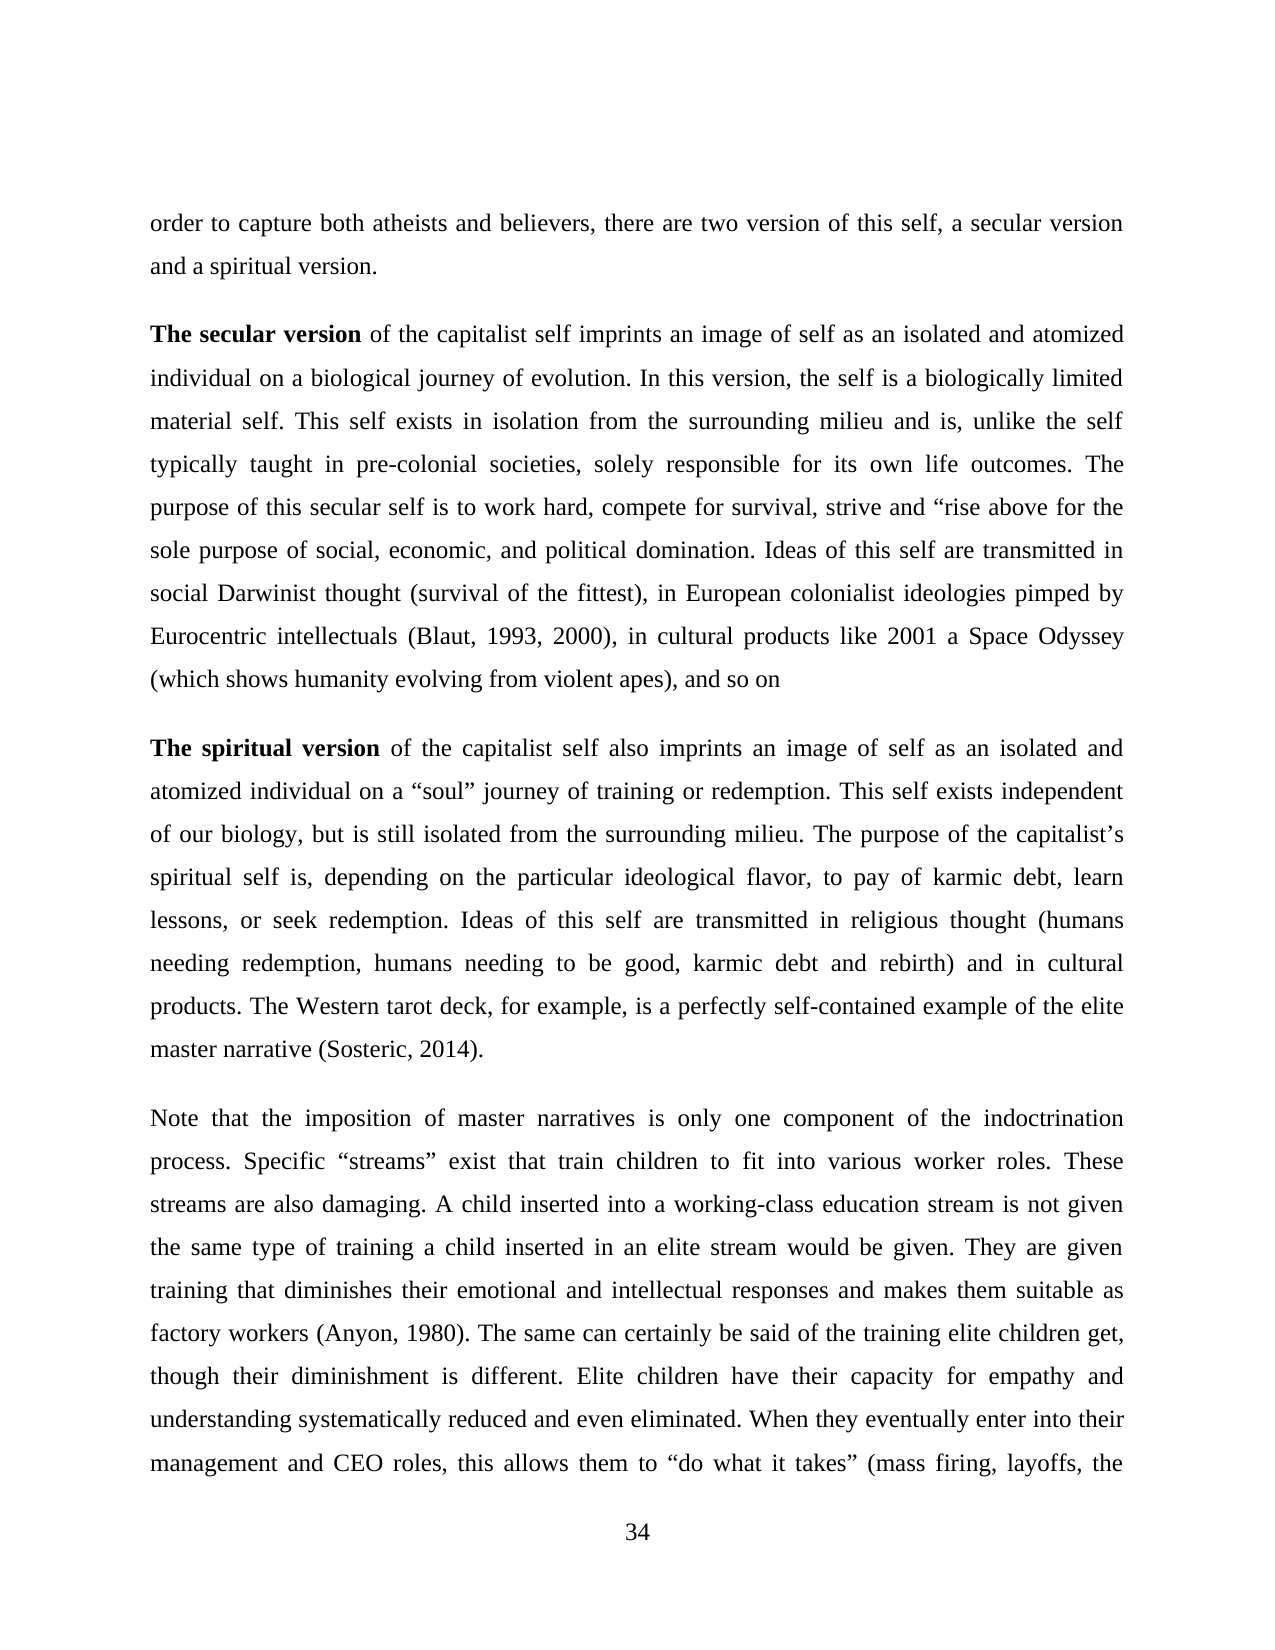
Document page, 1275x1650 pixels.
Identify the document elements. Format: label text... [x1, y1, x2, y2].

text order to capture both atheists and believers, there are two version of this self, a secular version and a spiritual version. [150, 208, 1125, 280]
text The secular version of the capitalist self imprints an image of self as an isolated and atomized individual on a biological journey of evolution. In this version, the self is a biologically limited material self. This self exists in isolation from the surrounding milieu and is, unlike the self typically taught in pre-colonial societies, solely responsible for its own life outcomes. The purpose of this secular self is to work hard, compete for survival, strive and “rise above for the sole purpose of social, economic, and political domination. Ideas of this self are transmitted in social Darwinist thought (survival of the fittest), in European colonialist ideologies pimped by Eurocentric intellectuals (Blaut, 1993, 2000), in cultural products like 2001 a Space Odyssey (which shows humanity evolving from violent apes), and so on [150, 319, 1125, 693]
text The spiritual version of the capitalist self also imprints an image of self as an isolated and atomized individual on a “soul” journey of training or redemption. This self exists independent of our biology, but is still isolated from the surrounding milieu. The purpose of the capitalist’s spiritual self is, depending on the particular ideological flavor, to pay of karmic debt, learn lessons, or seek redemption. Ideas of this self are transmitted in religious thought (humans needing redemption, humans needing to be good, karmic debt and rebirth) and in cultural products. The Western tarot deck, for example, is a perfectly self-contained example of the elite master narrative (Sosteric, 2014). [150, 733, 1125, 1063]
text Note that the imposition of master narratives is only one component of the indoctrination process. Specific “streams” exist that train children to fit into various worker roles. These streams are also damaging. A child inserted into a working-class education stream is not given the same type of training a child inserted in an elite stream would be given. They are given training that diminishes their emotional and intellectual responses and makes them suitable as factory workers (Anyon, 1980). The same can certainly be said of the training elite children get, though their diminishment is different. Elite children have their capacity for empathy and understanding systematically reduced and even eliminated. When they eventually enter into their management and CEO roles, this allows them to “do what it takes” (mass firing, layoffs, the [150, 1103, 1125, 1476]
